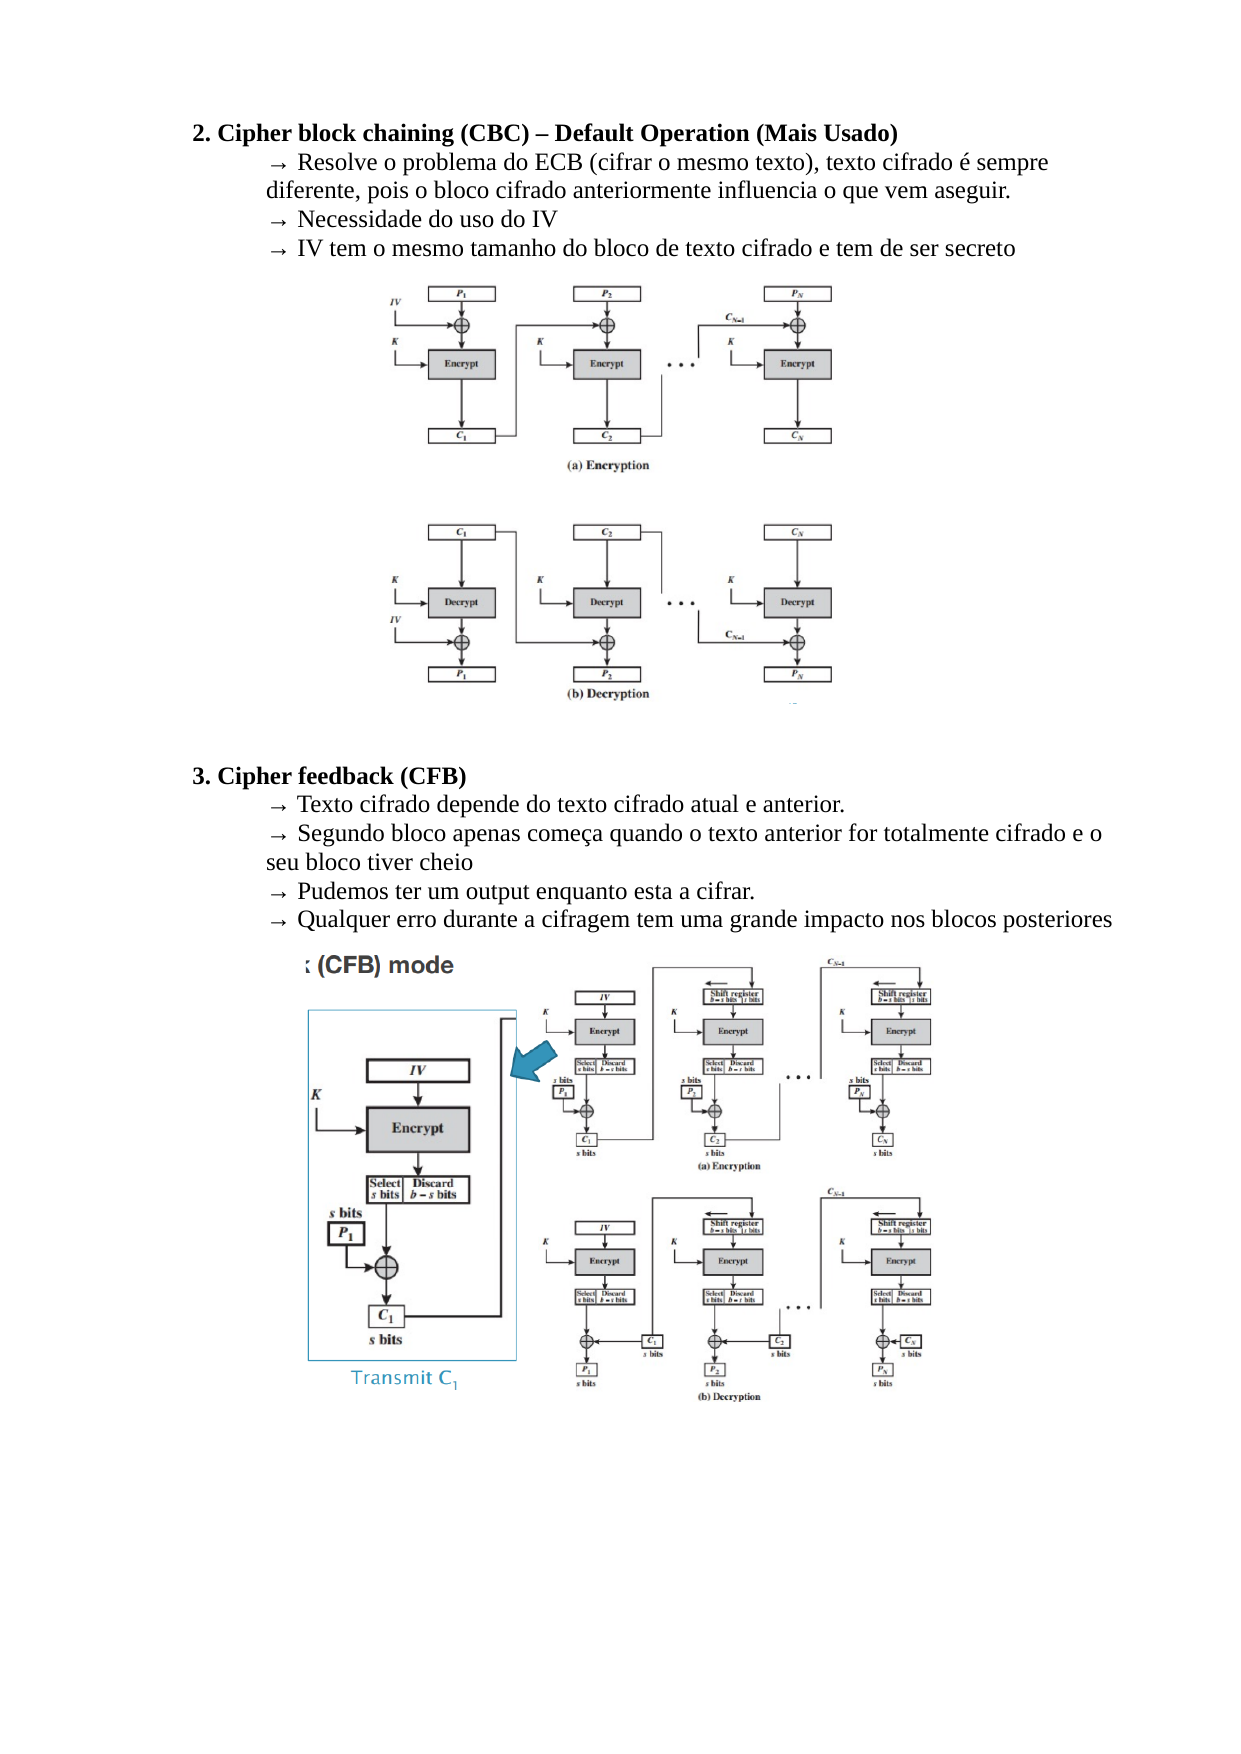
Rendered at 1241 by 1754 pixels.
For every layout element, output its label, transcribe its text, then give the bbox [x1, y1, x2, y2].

picture [305, 955, 935, 1405]
text → Texto cifrado depende do texto cifrado atual e anterior. [118, 789, 1122, 818]
text → IV tem o mesmo tamanho do bloco de texto cifrado e tem de ser secreto [118, 233, 1122, 262]
text → Qualquer erro durante a cifragem tem uma grande impacto nos blocos posteriores [118, 904, 1122, 933]
text 3. Cipher feedback (CFB) [118, 761, 1122, 789]
text → Segundo bloco apenas começa quando o texto anterior for totalmente cifrado e o seu bloco tiver cheio [118, 818, 1122, 876]
text 2. Cipher block chaining (CBC) – Default Operation (Mais Usado) [118, 118, 1122, 147]
text → Resolve o problema do ECB (cifrar o mesmo texto), texto cifrado é sempre diferente, pois o bloco cifrado anteriormente influencia o que vem aseguir. [118, 147, 1122, 204]
picture [382, 281, 838, 704]
text → Necessidade do uso do IV [118, 204, 1122, 233]
text → Pudemos ter um output enquanto esta a cifrar. [118, 876, 1122, 904]
